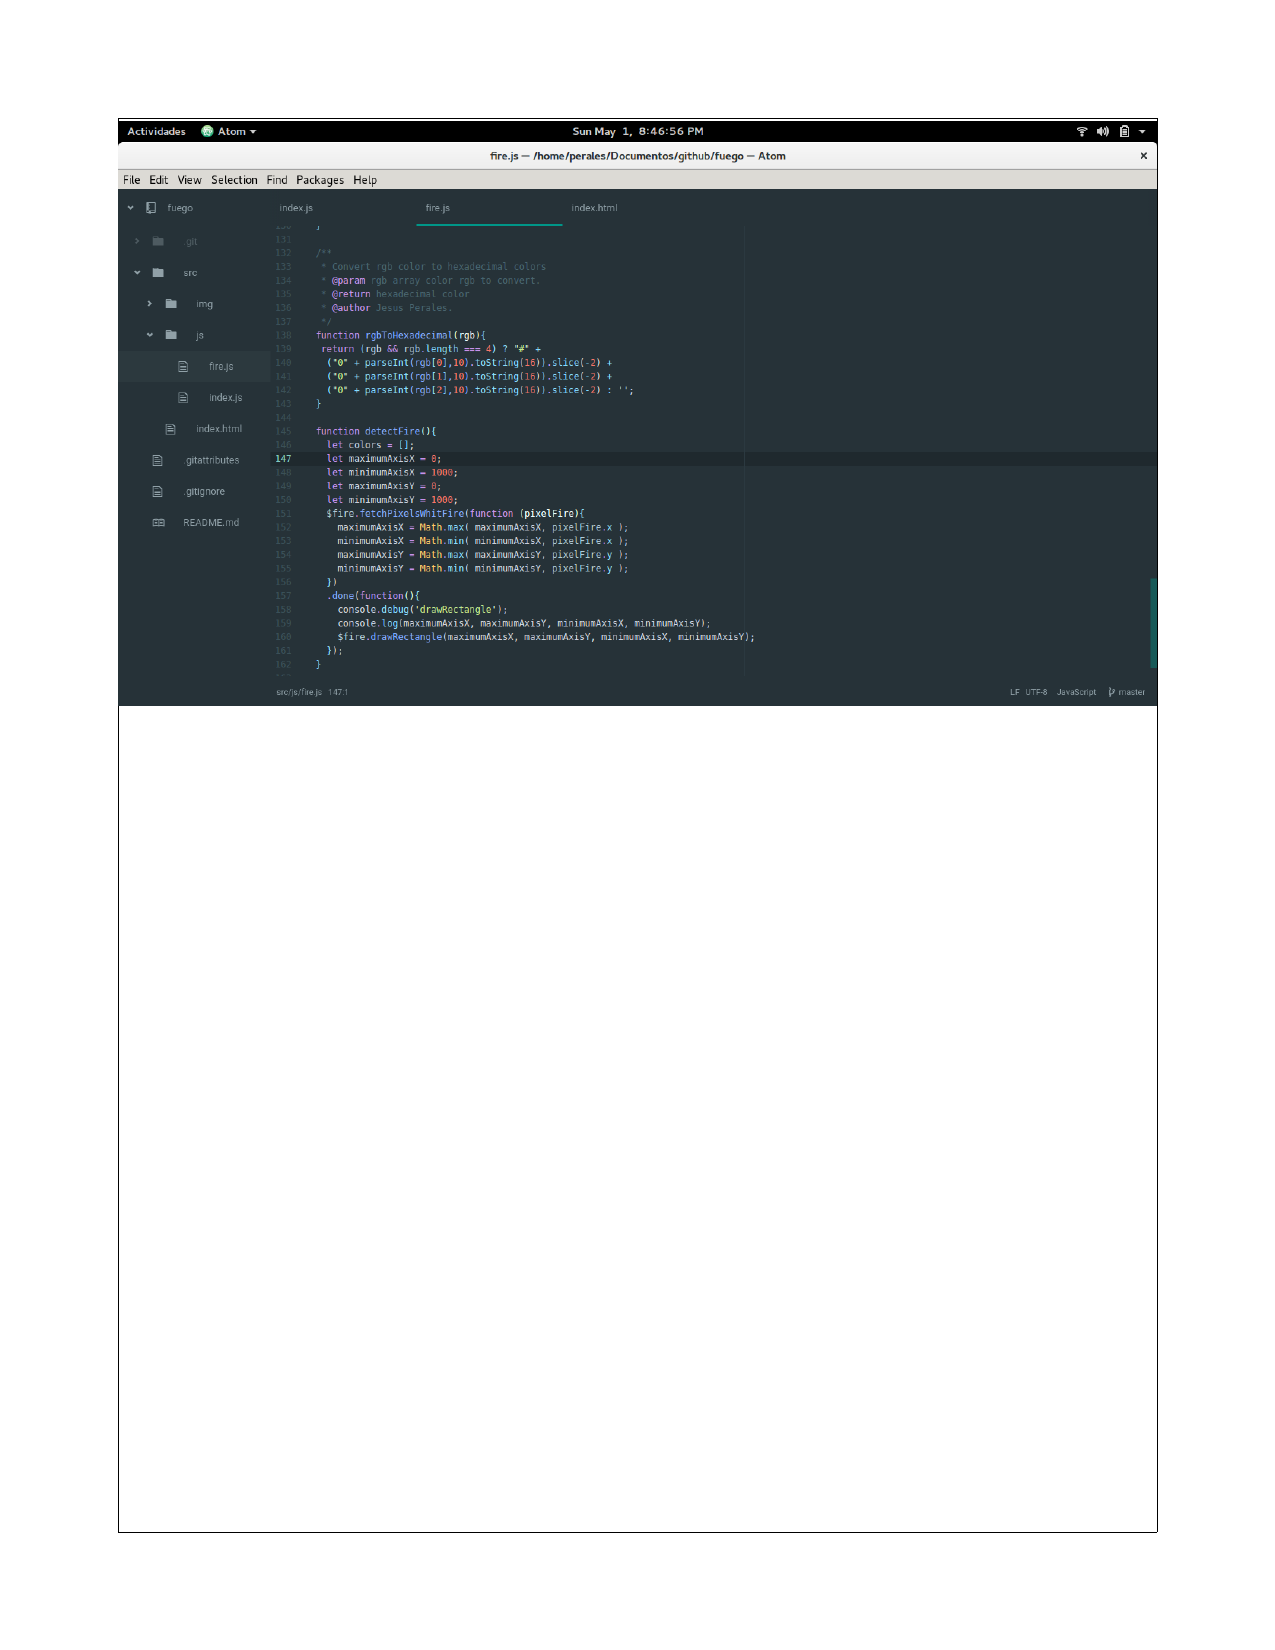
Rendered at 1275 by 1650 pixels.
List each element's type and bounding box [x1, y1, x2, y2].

picture [118, 121, 1157, 706]
